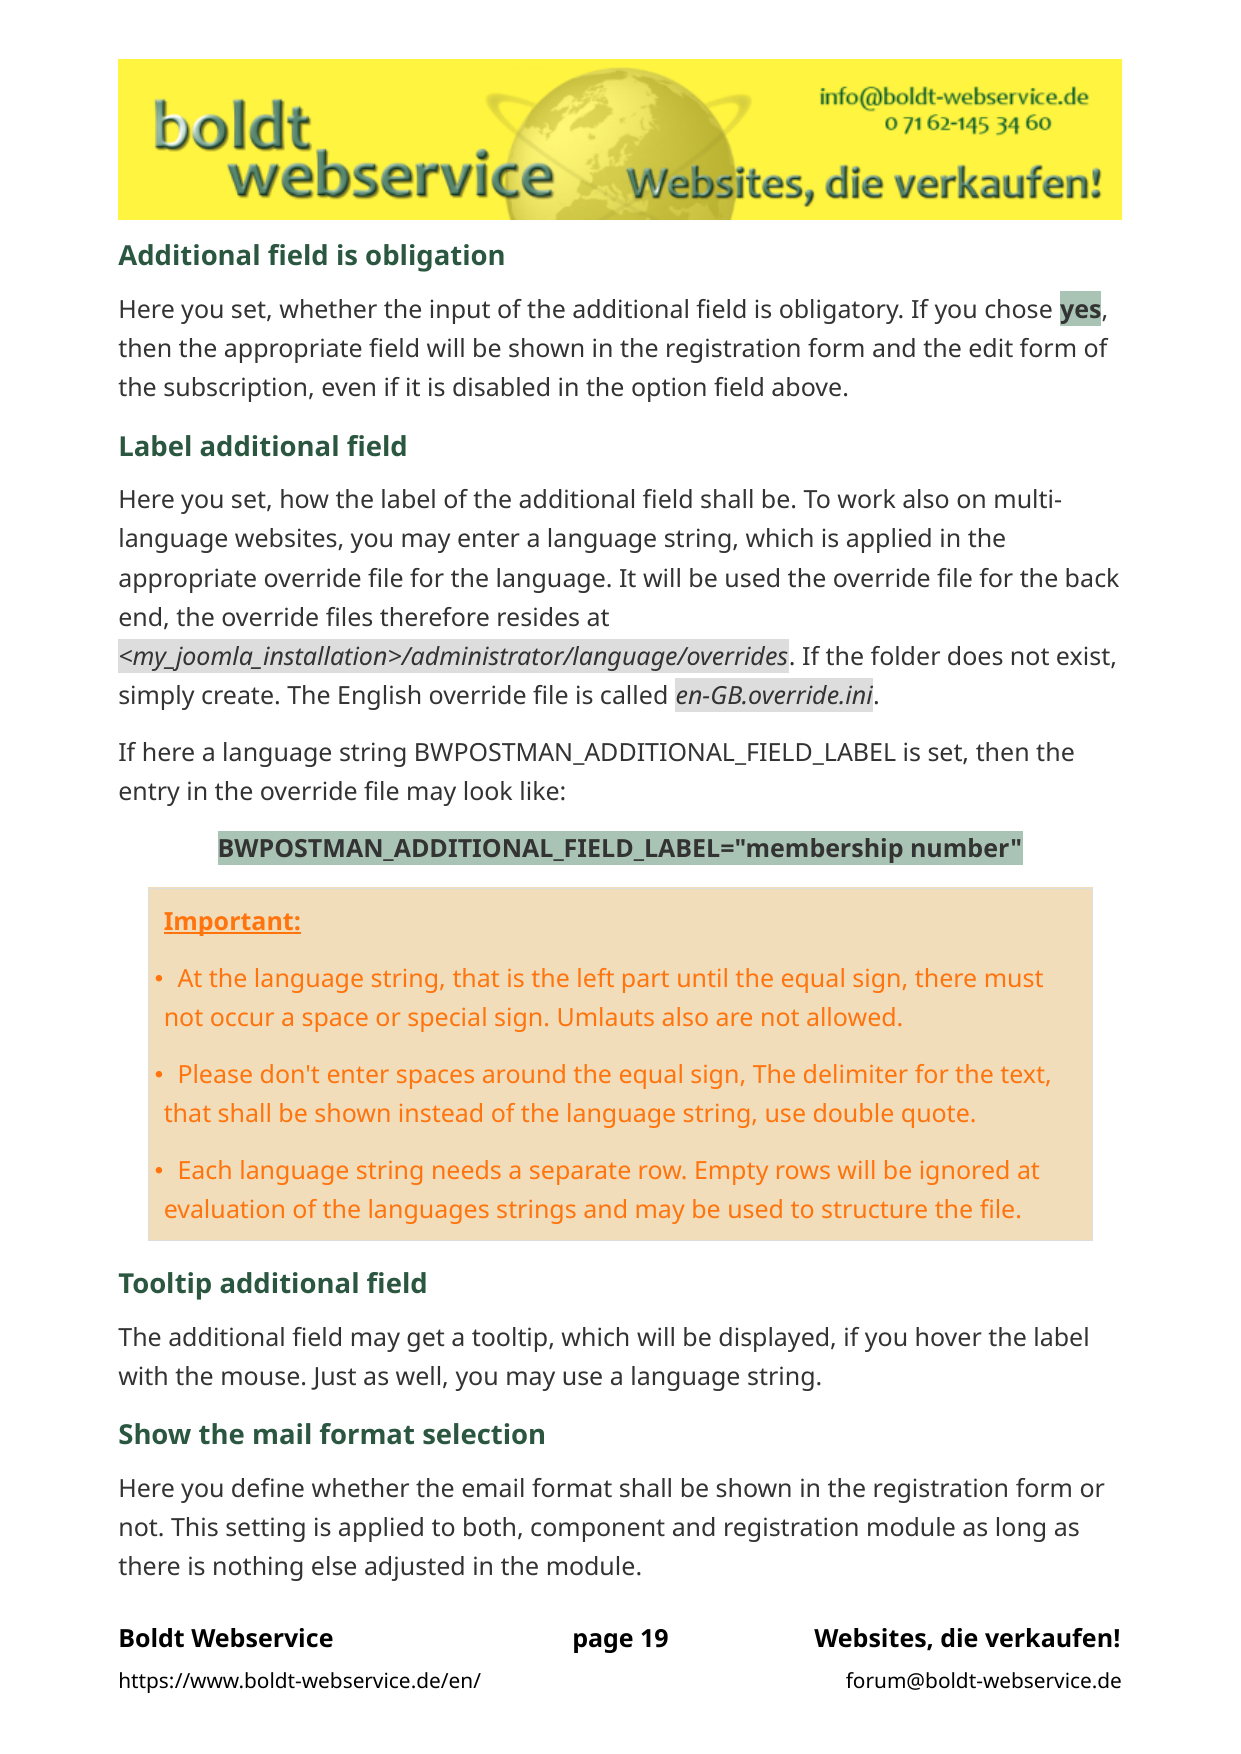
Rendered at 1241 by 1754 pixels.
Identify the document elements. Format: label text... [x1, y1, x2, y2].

list At the language string, that is the left part until the equal sign, there must not occur a space or special sign. Umlauts also are not allowed. [149, 944, 1092, 1033]
subtitle Label additional field [118, 427, 1122, 464]
text BWPOSTMAN_ADDITIONAL_FIELD_LABEL="membership number" [1023, 831, 1122, 865]
subtitle Additional field is obligation [118, 236, 1122, 274]
subtitle Tooltip additional field [118, 1264, 1122, 1302]
text BWPOSTMAN_ADDITIONAL_FIELD_LABEL="membership number" [118, 831, 218, 865]
text Here you set, how the label of the additional field shall be. To work also on multi-language websites, you may enter a language string, which is applied in the appropriate override file for the language. It will be used the override file for the back end, the override files therefore resides at <my_joomla_installation>/administrator/language/overrides. If the folder does not exist, simply create. The English override file is called en-GB.override.ini. [118, 482, 1122, 712]
list Please don't enter spaces around the equal sign, The delimiter for the text, that shall be shown instead of the language string, use double quote. [149, 1040, 1092, 1129]
text Important: [149, 889, 1092, 937]
text Here you set, whether the input of the additional field is obligatory. If you chose yes, then the appropriate field will be shown in the registration form and the edit form of the subscription, even if it is disabled in the option field above. [118, 291, 1122, 404]
picture [118, 59, 1123, 220]
text Here you define whether the email format shall be shown in the registration form or not. This setting is applied to both, component and registration module as long as there is nothing else adjusted in the module. [118, 1471, 1122, 1583]
text If here a language string BWPOSTMAN_ADDITIONAL_FIELD_LABEL is set, then the entry in the override file may look like: [118, 734, 1122, 808]
list Each language string needs a separate row. Empty rows will be ignored at evaluation of the languages strings and may be used to structure the file. [149, 1136, 1092, 1240]
text The additional field may get a tooltip, which will be displayed, if you hover the label with the mouse. Just as well, you may use a language string. [118, 1319, 1122, 1393]
subtitle Show the mail format selection [118, 1415, 1122, 1453]
